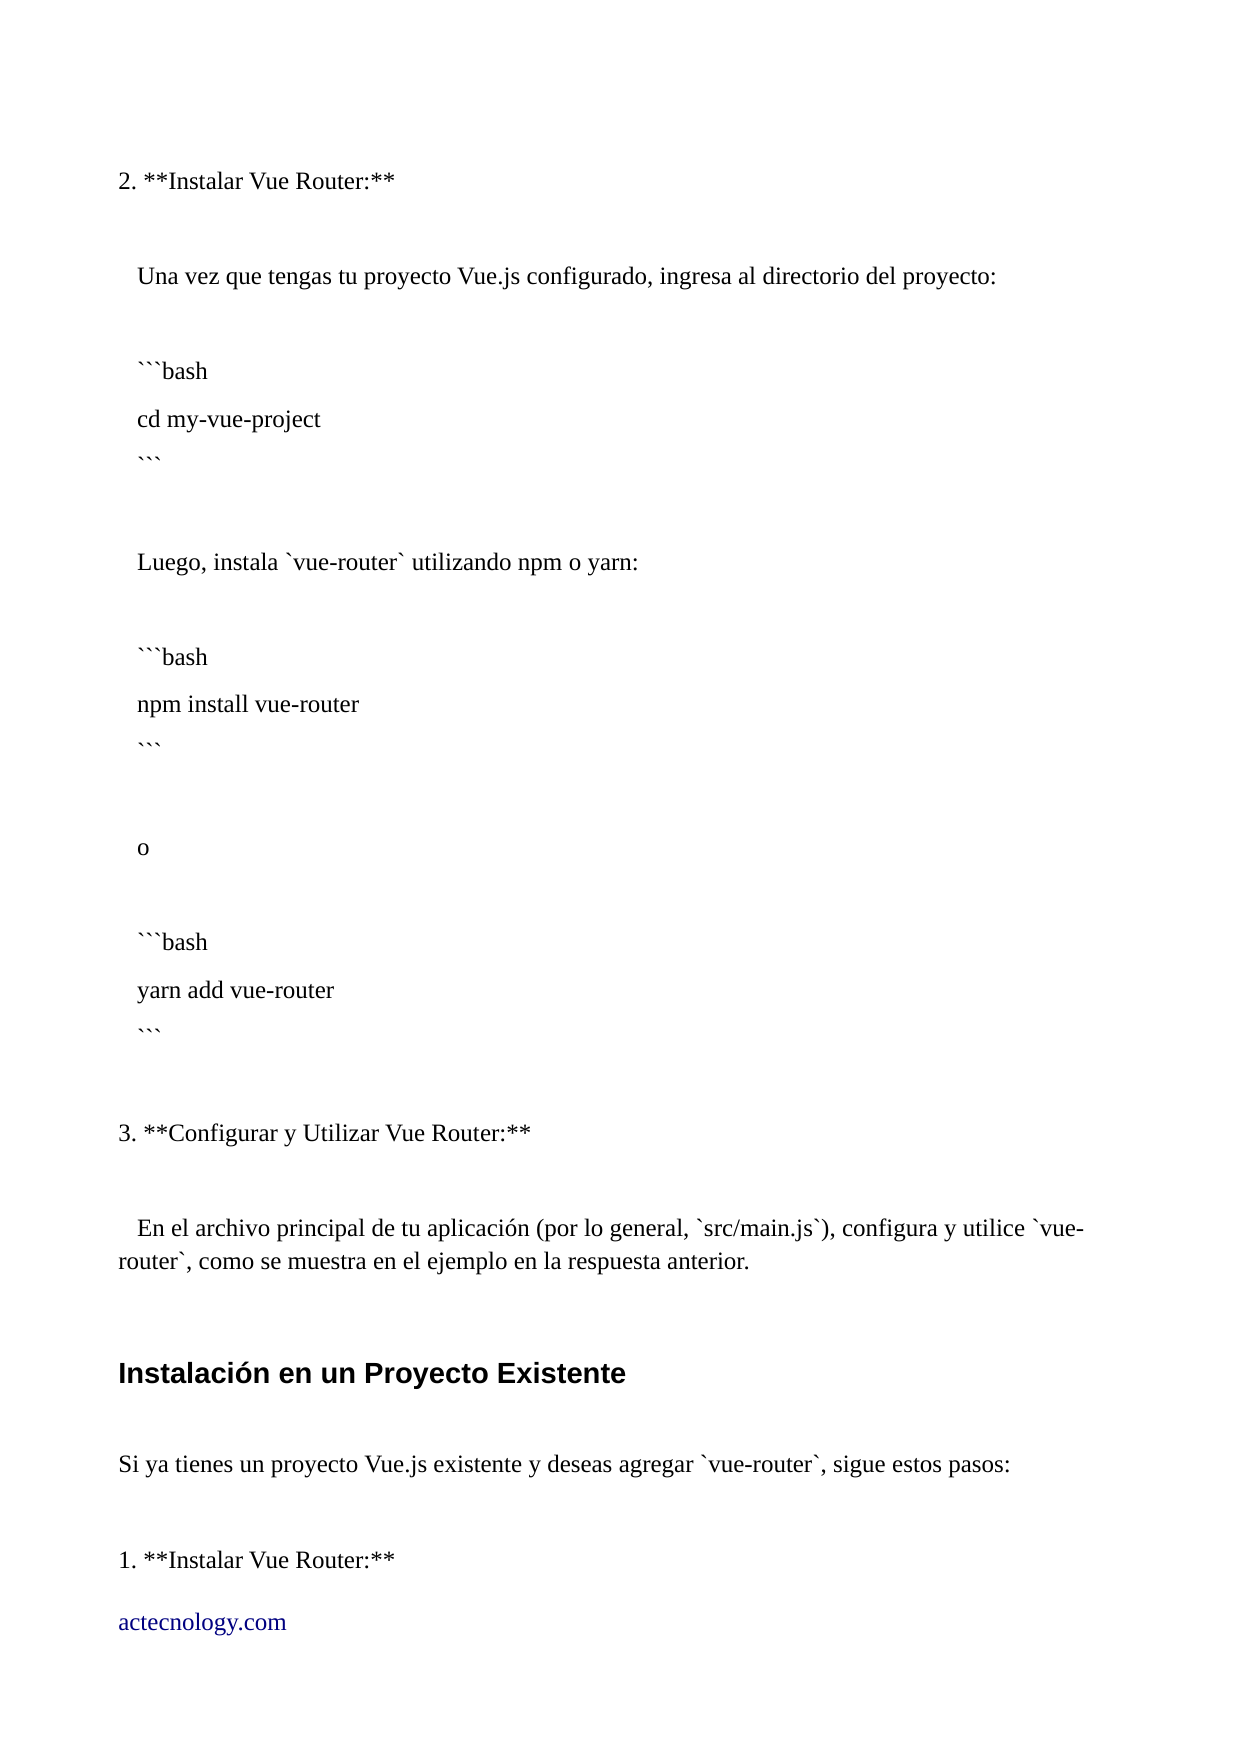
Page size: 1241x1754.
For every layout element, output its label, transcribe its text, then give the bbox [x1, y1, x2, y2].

text 1. **Instalar Vue Router:** [118, 1545, 1122, 1573]
text 2. **Instalar Vue Router:** [118, 166, 1122, 194]
text Una vez que tengas tu proyecto Vue.js configurado, ingresa al directorio del proyecto: [118, 261, 1122, 290]
text ``` [118, 451, 1122, 480]
text Luego, instala `vue-router` utilizando npm o yarn: [118, 547, 1122, 575]
text ```bash [118, 642, 1122, 671]
text Si ya tienes un proyecto Vue.js existente y deseas agregar `vue-router`, sigue estos pasos: [118, 1449, 1122, 1478]
text o [118, 832, 1122, 861]
text cd my-vue-project [118, 404, 1122, 432]
subtitle Instalación en un Proyecto Existente [118, 1356, 1122, 1389]
text En el archivo principal de tu aplicación (por lo general, `src/main.js`), configura y utilice `vue-router`, como se muestra en el ejemplo en la respuesta anterior. [118, 1213, 1122, 1275]
text ``` [118, 737, 1122, 766]
text ``` [118, 1023, 1122, 1051]
text 3. **Configurar y Utilizar Vue Router:** [118, 1118, 1122, 1147]
text yarn add vue-router [118, 975, 1122, 1004]
text ```bash [118, 356, 1122, 385]
text ```bash [118, 927, 1122, 956]
text npm install vue-router [118, 689, 1122, 718]
